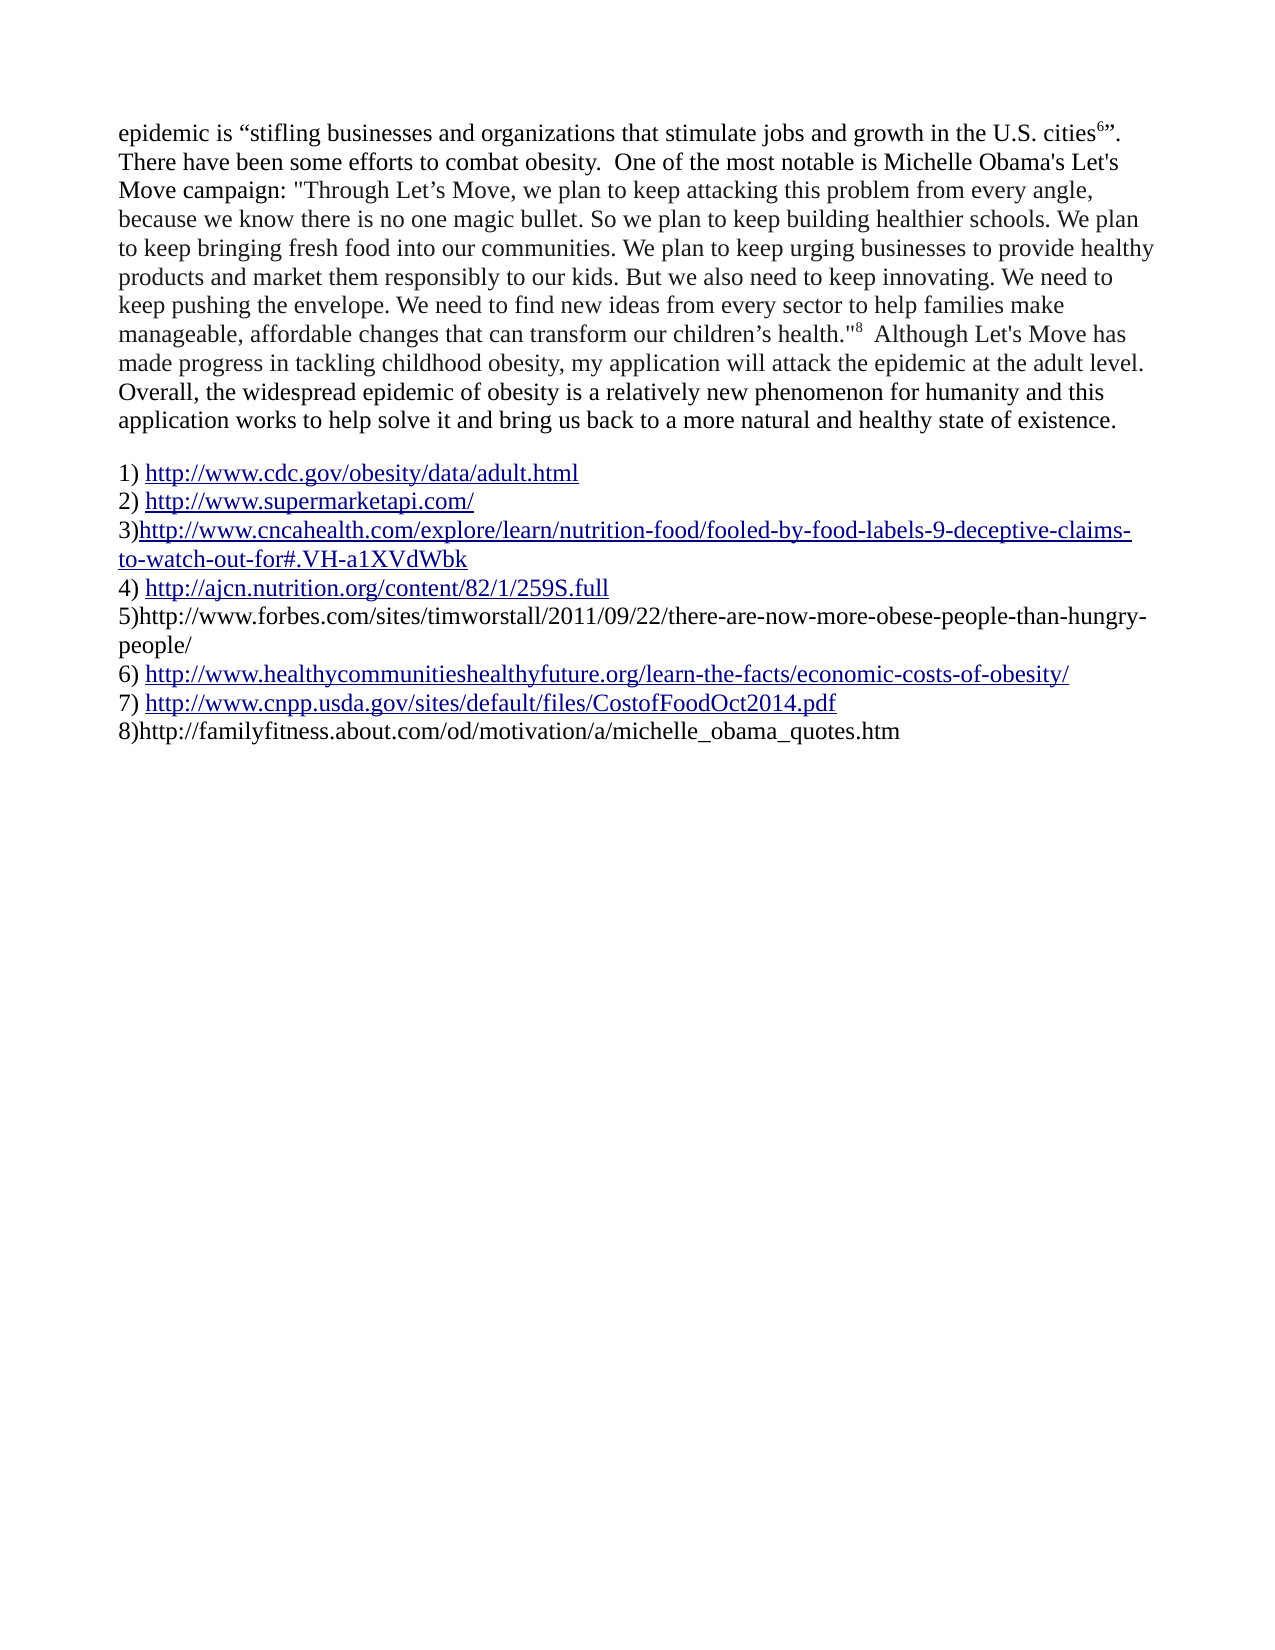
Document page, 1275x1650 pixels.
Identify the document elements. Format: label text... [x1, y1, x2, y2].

text 5)http://www.forbes.com/sites/timworstall/2011/09/22/there-are-now-more-obese-people-than-hungry-people/ [118, 601, 1157, 659]
text 6) http://www.healthycommunitieshealthyfuture.org/learn-the-facts/economic-costs-of-obesity/ [118, 659, 1157, 688]
text 8)http://familyfitness.about.com/od/motivation/a/michelle_obama_quotes.htm [118, 716, 1157, 745]
text epidemic is “stifling businesses and organizations that stimulate jobs and growth in the U.S. cities6”. There have been some efforts to combat obesity. One of the most notable is Michelle Obama's Let's Move campaign: "Through Let’s Move, we plan to keep attacking this problem from every angle, because we know there is no one magic bullet. So we plan to keep building healthier schools. We plan to keep bringing fresh food into our communities. We plan to keep urging businesses to provide healthy products and market them responsibly to our kids. But we also need to keep innovating. We need to keep pushing the envelope. We need to find new ideas from every sector to help families make manageable, affordable changes that can transform our children’s health."8 Although Let's Move has made progress in tackling childhood obesity, my application will attack the epidemic at the adult level. [118, 118, 1157, 377]
text 4) http://ajcn.nutrition.org/content/82/1/259S.full [118, 573, 1157, 601]
text 7) http://www.cnpp.usda.gov/sites/default/files/CostofFoodOct2014.pdf [118, 688, 1157, 716]
text 1) http://www.cdc.gov/obesity/data/adult.html [118, 458, 1157, 486]
text 3)http://www.cncahealth.com/explore/learn/nutrition-food/fooled-by-food-labels-9-deceptive-claims-to-watch-out-for#.VH-a1XVdWbk [118, 515, 1157, 573]
text Overall, the widespread epidemic of obesity is a relatively new phenomenon for humanity and this application works to help solve it and bring us back to a more natural and healthy state of existence. [118, 377, 1157, 434]
text 2) http://www.supermarketapi.com/ [118, 486, 1157, 515]
